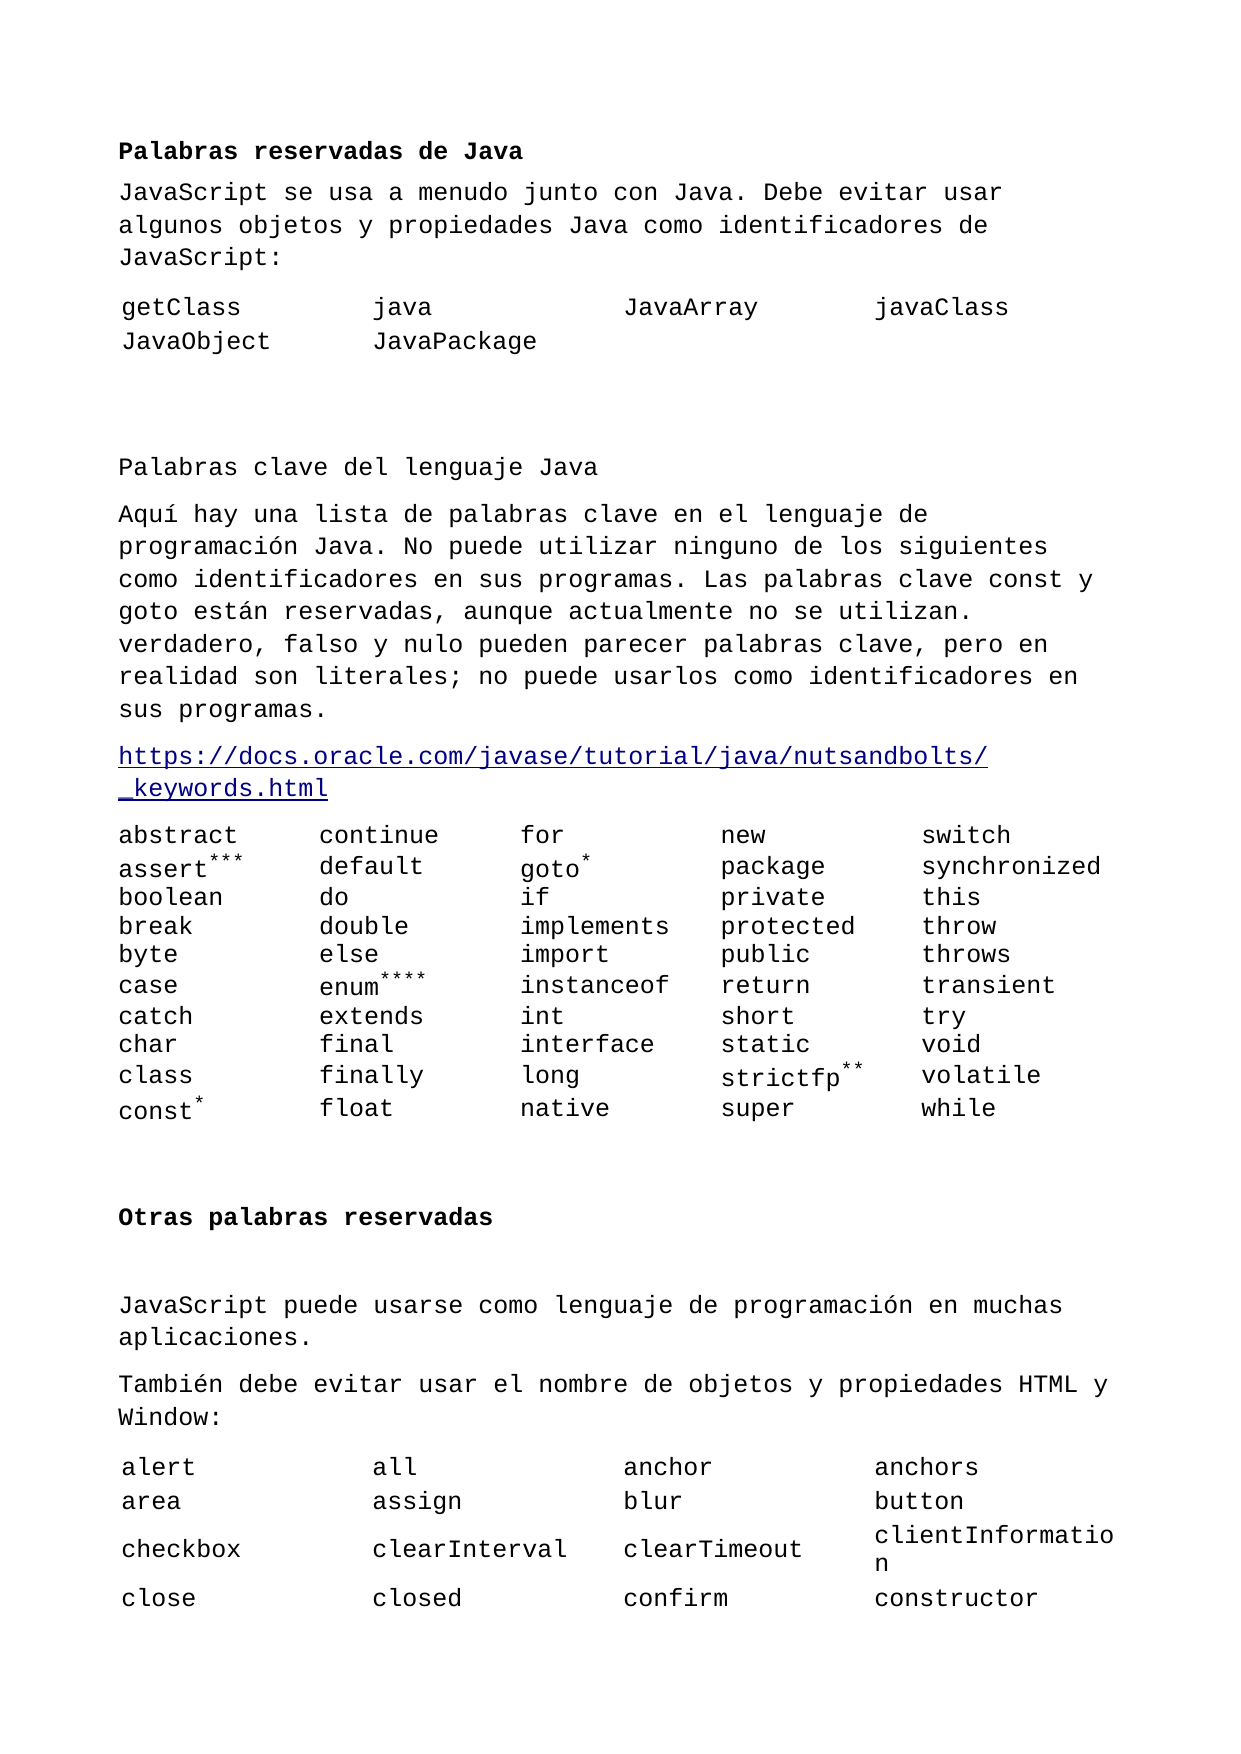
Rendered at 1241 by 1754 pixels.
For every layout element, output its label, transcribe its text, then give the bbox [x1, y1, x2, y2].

table_cell float [319, 1094, 520, 1127]
table_cell assign [369, 1486, 620, 1520]
table_cell this [921, 885, 1122, 913]
table_cell byte [118, 942, 319, 970]
table_cell implements [520, 913, 720, 942]
table_cell closed [369, 1582, 620, 1616]
table_cell const* [118, 1094, 319, 1127]
table_cell confirm [620, 1582, 871, 1616]
table_cell transient [921, 970, 1122, 1003]
table_cell extends [319, 1003, 520, 1032]
table_cell clearInterval [369, 1520, 620, 1582]
table_cell close [118, 1582, 369, 1616]
table_header anchor [620, 1451, 871, 1486]
table_header for [520, 823, 720, 851]
table_header switch [921, 823, 1122, 851]
table_cell import [520, 942, 720, 970]
text También debe evitar usar el nombre de objetos y propiedades HTML y Window: [118, 1372, 1122, 1433]
table_cell JavaObject [118, 326, 369, 360]
table_cell void [921, 1032, 1122, 1060]
table_cell clearTimeout [620, 1520, 871, 1582]
table_cell default [319, 851, 520, 885]
table_cell else [319, 942, 520, 970]
table_cell boolean [118, 885, 319, 913]
table_cell return [720, 970, 921, 1003]
table_header anchors [871, 1451, 1122, 1486]
table_cell static [720, 1032, 921, 1060]
table_cell if [520, 885, 720, 913]
table_header new [720, 823, 921, 851]
table_cell double [319, 913, 520, 942]
table_cell short [720, 1003, 921, 1032]
text JavaScript se usa a menudo junto con Java. Debe evitar usar algunos objetos y propiedades Java como identificadores de JavaScript: [118, 180, 1122, 273]
table_header getClass [118, 292, 369, 326]
table_cell strictfp** [720, 1060, 921, 1093]
table_cell super [720, 1094, 921, 1127]
table_cell throws [921, 942, 1122, 970]
table_cell goto* [520, 851, 720, 885]
table_header JavaArray [620, 292, 871, 326]
text https://docs.oracle.com/javase/tutorial/java/nutsandbolts/_keywords.html [118, 743, 1122, 804]
table_cell try [921, 1003, 1122, 1032]
table_cell int [520, 1003, 720, 1032]
table_cell throw [921, 913, 1122, 942]
table_cell volatile [921, 1060, 1122, 1093]
table_header java [369, 292, 620, 326]
table_cell enum**** [319, 970, 520, 1003]
subtitle Palabras reservadas de Java [118, 139, 1122, 167]
table_cell area [118, 1486, 369, 1520]
table_cell constructor [871, 1582, 1122, 1616]
table_cell class [118, 1060, 319, 1093]
text Palabras clave del lenguaje Java [118, 454, 1122, 483]
table_cell break [118, 913, 319, 942]
table_header javaClass [871, 292, 1122, 326]
table_cell finally [319, 1060, 520, 1093]
table_cell synchronized [921, 851, 1122, 885]
table_cell checkbox [118, 1520, 369, 1582]
table_header abstract [118, 823, 319, 851]
text JavaScript puede usarse como lenguaje de programación en muchas aplicaciones. [118, 1292, 1122, 1353]
table_cell blur [620, 1486, 871, 1520]
table_header alert [118, 1451, 369, 1486]
table_header continue [319, 823, 520, 851]
table_cell [620, 326, 1122, 360]
table_header all [369, 1451, 620, 1486]
table_cell final [319, 1032, 520, 1060]
table_cell private [720, 885, 921, 913]
table_cell catch [118, 1003, 319, 1032]
table_cell protected [720, 913, 921, 942]
table_cell instanceof [520, 970, 720, 1003]
table_cell JavaPackage [369, 326, 620, 360]
table_cell button [871, 1486, 1122, 1520]
table_cell interface [520, 1032, 720, 1060]
text Aquí hay una lista de palabras clave en el lenguaje de programación Java. No puede utilizar ninguno de los siguientes como identificadores en sus programas. Las palabras clave const y goto están reservadas, aunque actualmente no se utilizan. verdadero, falso y nulo pueden parecer palabras clave, pero en realidad son literales; no puede usarlos como identificadores en sus programas. [118, 501, 1122, 725]
table_cell public [720, 942, 921, 970]
table_cell package [720, 851, 921, 885]
table_cell do [319, 885, 520, 913]
table_cell while [921, 1094, 1122, 1127]
table_cell long [520, 1060, 720, 1093]
table_cell char [118, 1032, 319, 1060]
table_cell case [118, 970, 319, 1003]
table_cell clientInformation [871, 1520, 1122, 1582]
table_cell native [520, 1094, 720, 1127]
subtitle Otras palabras reservadas [118, 1204, 1122, 1233]
table_cell assert*** [118, 851, 319, 885]
